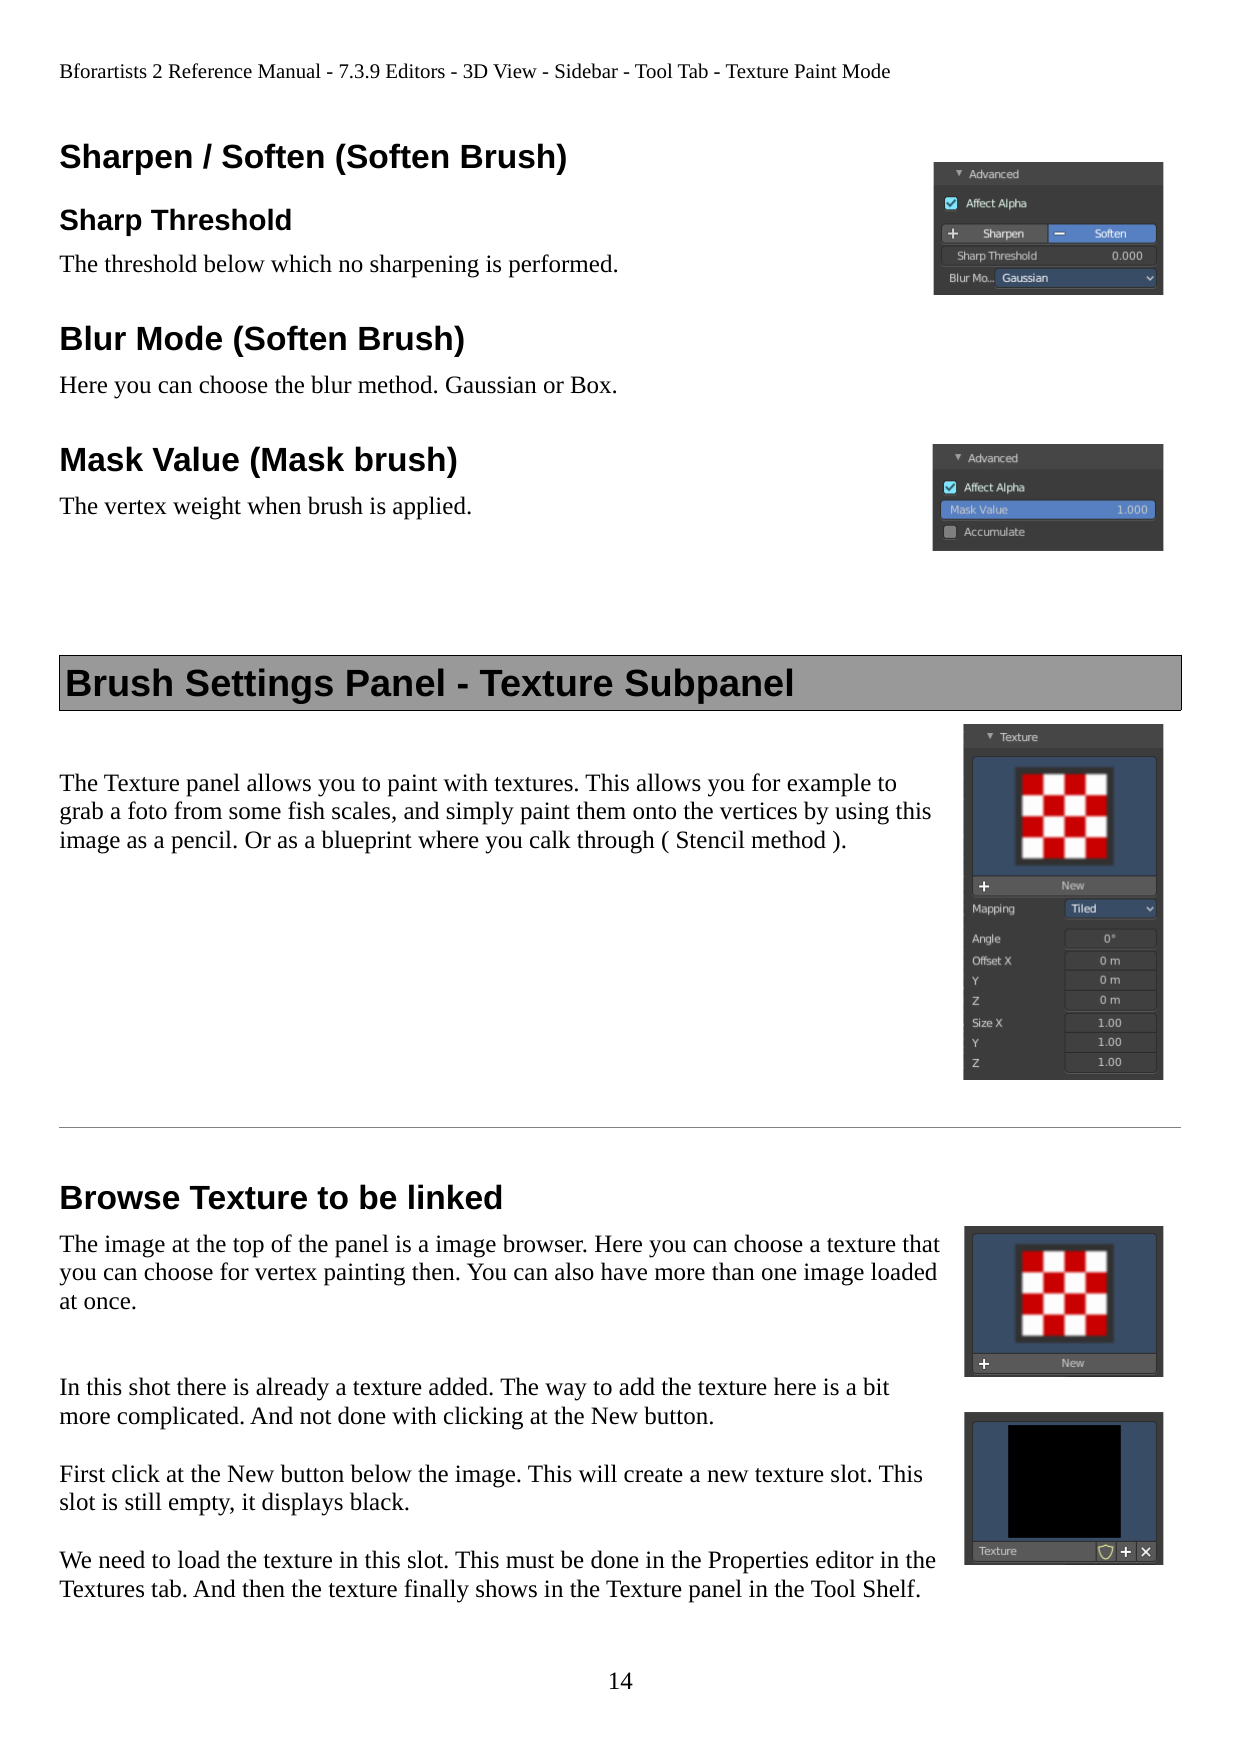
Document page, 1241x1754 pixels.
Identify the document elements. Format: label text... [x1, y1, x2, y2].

subtitle Sharp Threshold [59, 202, 933, 236]
subtitle [1164, 202, 1181, 236]
picture [964, 1412, 1164, 1565]
text The vertex weight when brush is applied. [59, 491, 932, 519]
table_header Brush Settings Panel - Texture Subpanel [60, 656, 1181, 710]
text First click at the New button below the image. This will create a new texture slot. This slot is still empty, it displays black. [59, 1459, 964, 1516]
picture [963, 724, 1164, 1080]
subtitle Mask Value (Mask brush) [59, 439, 1181, 478]
text We need to load the texture in this slot. This must be done in the Properties editor in the Textures tab. And then the texture finally shows in the Texture panel in the Tool Shelf. [59, 1545, 1181, 1602]
subtitle Browse Texture to be linked [59, 1178, 1181, 1216]
picture [932, 444, 1164, 551]
text The image at the top of the panel is a image browser. Here you can choose a texture that you can choose for vertex painting then. You can also have more than one image loaded at once. [59, 1229, 964, 1315]
text The Texture panel allows you to paint with textures. This allows you for example to grab a foto from some fish scales, and simply paint them onto the vertices by using this image as a pencil. Or as a blueprint where you calk through ( Stencil method ). [59, 768, 963, 854]
picture [964, 1226, 1164, 1377]
text In this shot there is already a texture added. The way to add the texture here is a bit more complicated. And not done with clicking at the New button. [59, 1372, 1181, 1430]
subtitle Blur Mode (Soften Brush) [59, 318, 1181, 357]
text The threshold below which no sharpening is performed. [59, 249, 933, 277]
picture [933, 162, 1164, 295]
text Here you can choose the blur method. Gaussian or Box. [59, 370, 1181, 398]
subtitle Sharpen / Soften (Soften Brush) [59, 137, 1181, 175]
